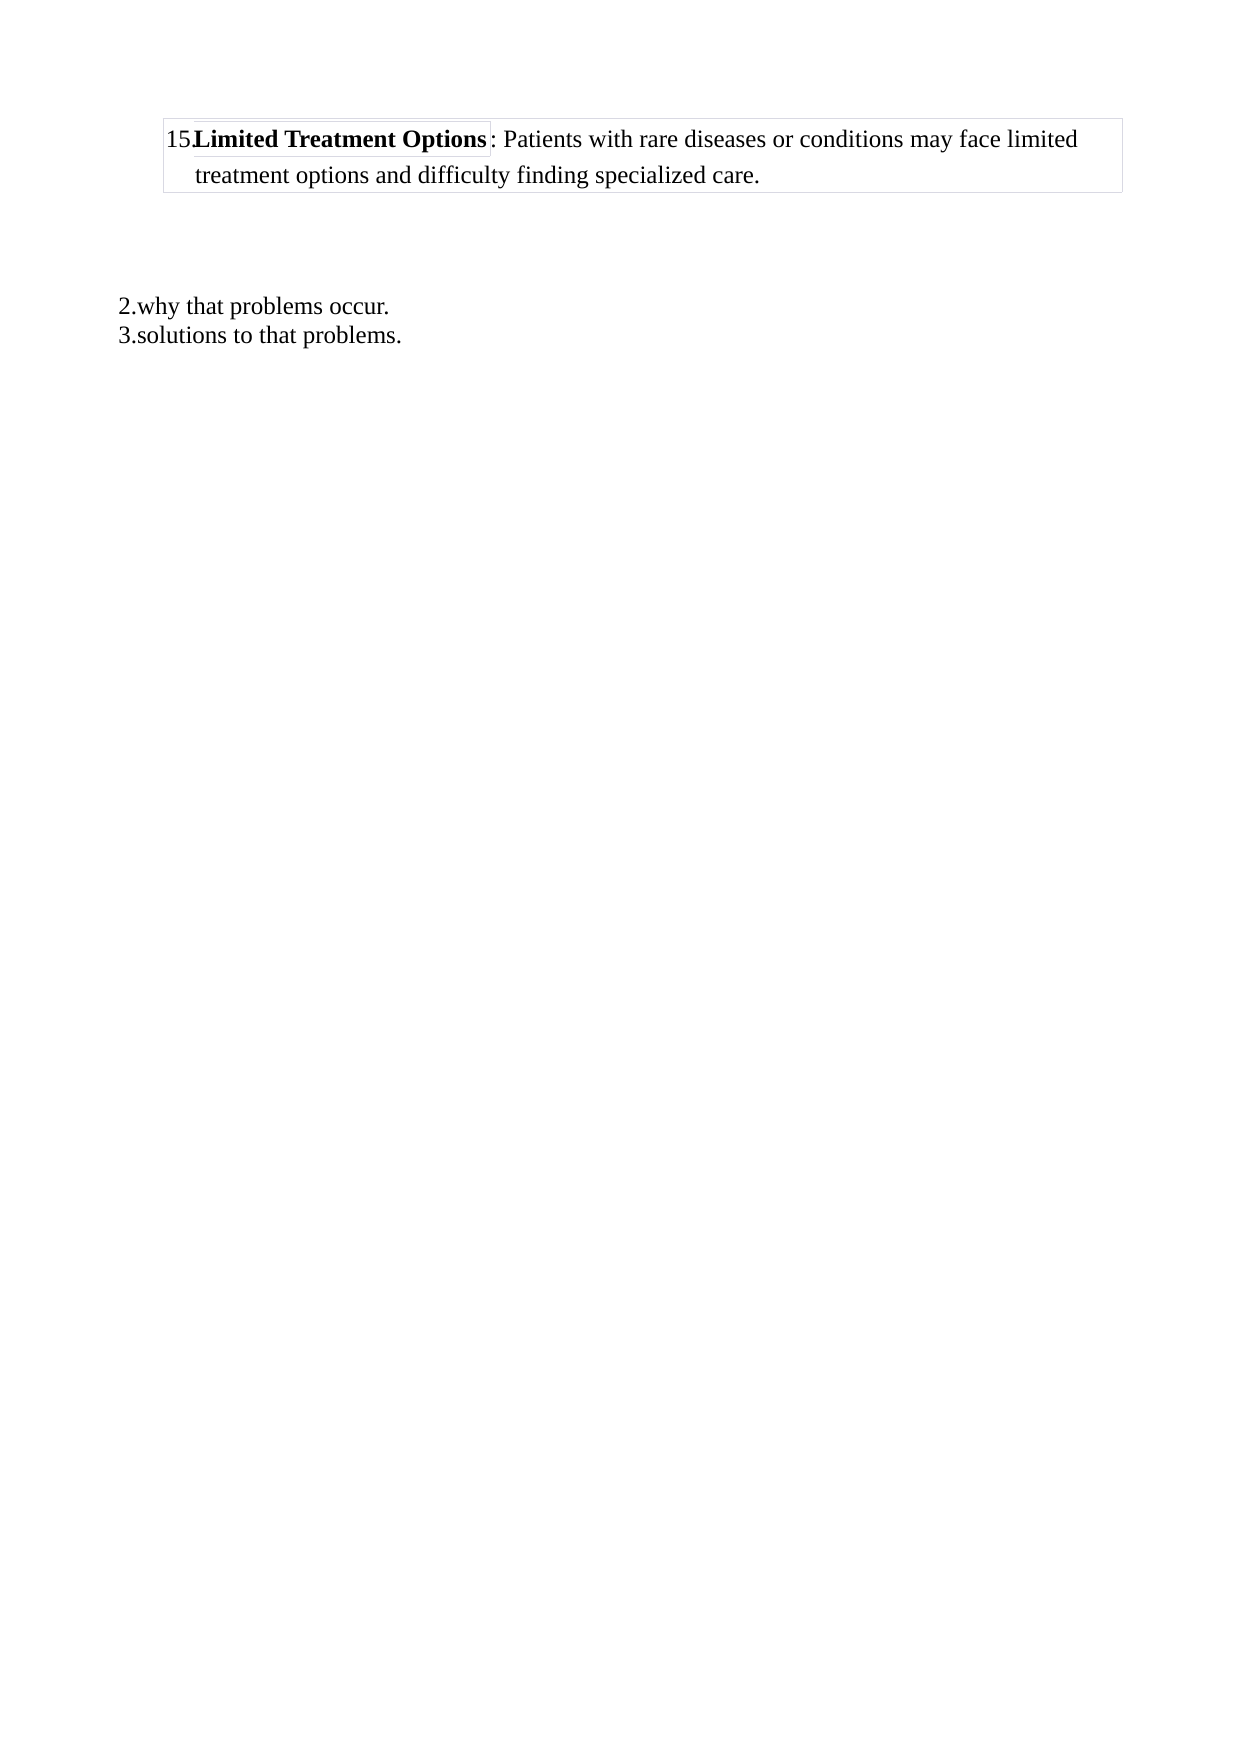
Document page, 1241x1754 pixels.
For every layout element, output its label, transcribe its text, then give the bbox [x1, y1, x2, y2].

list Limited Treatment Options: Patients with rare diseases or conditions may face limited treatment options and difficulty finding specialized care. [164, 119, 1122, 192]
text 2.why that problems occur. [118, 291, 1122, 320]
text 3.solutions to that problems. [118, 320, 1122, 349]
